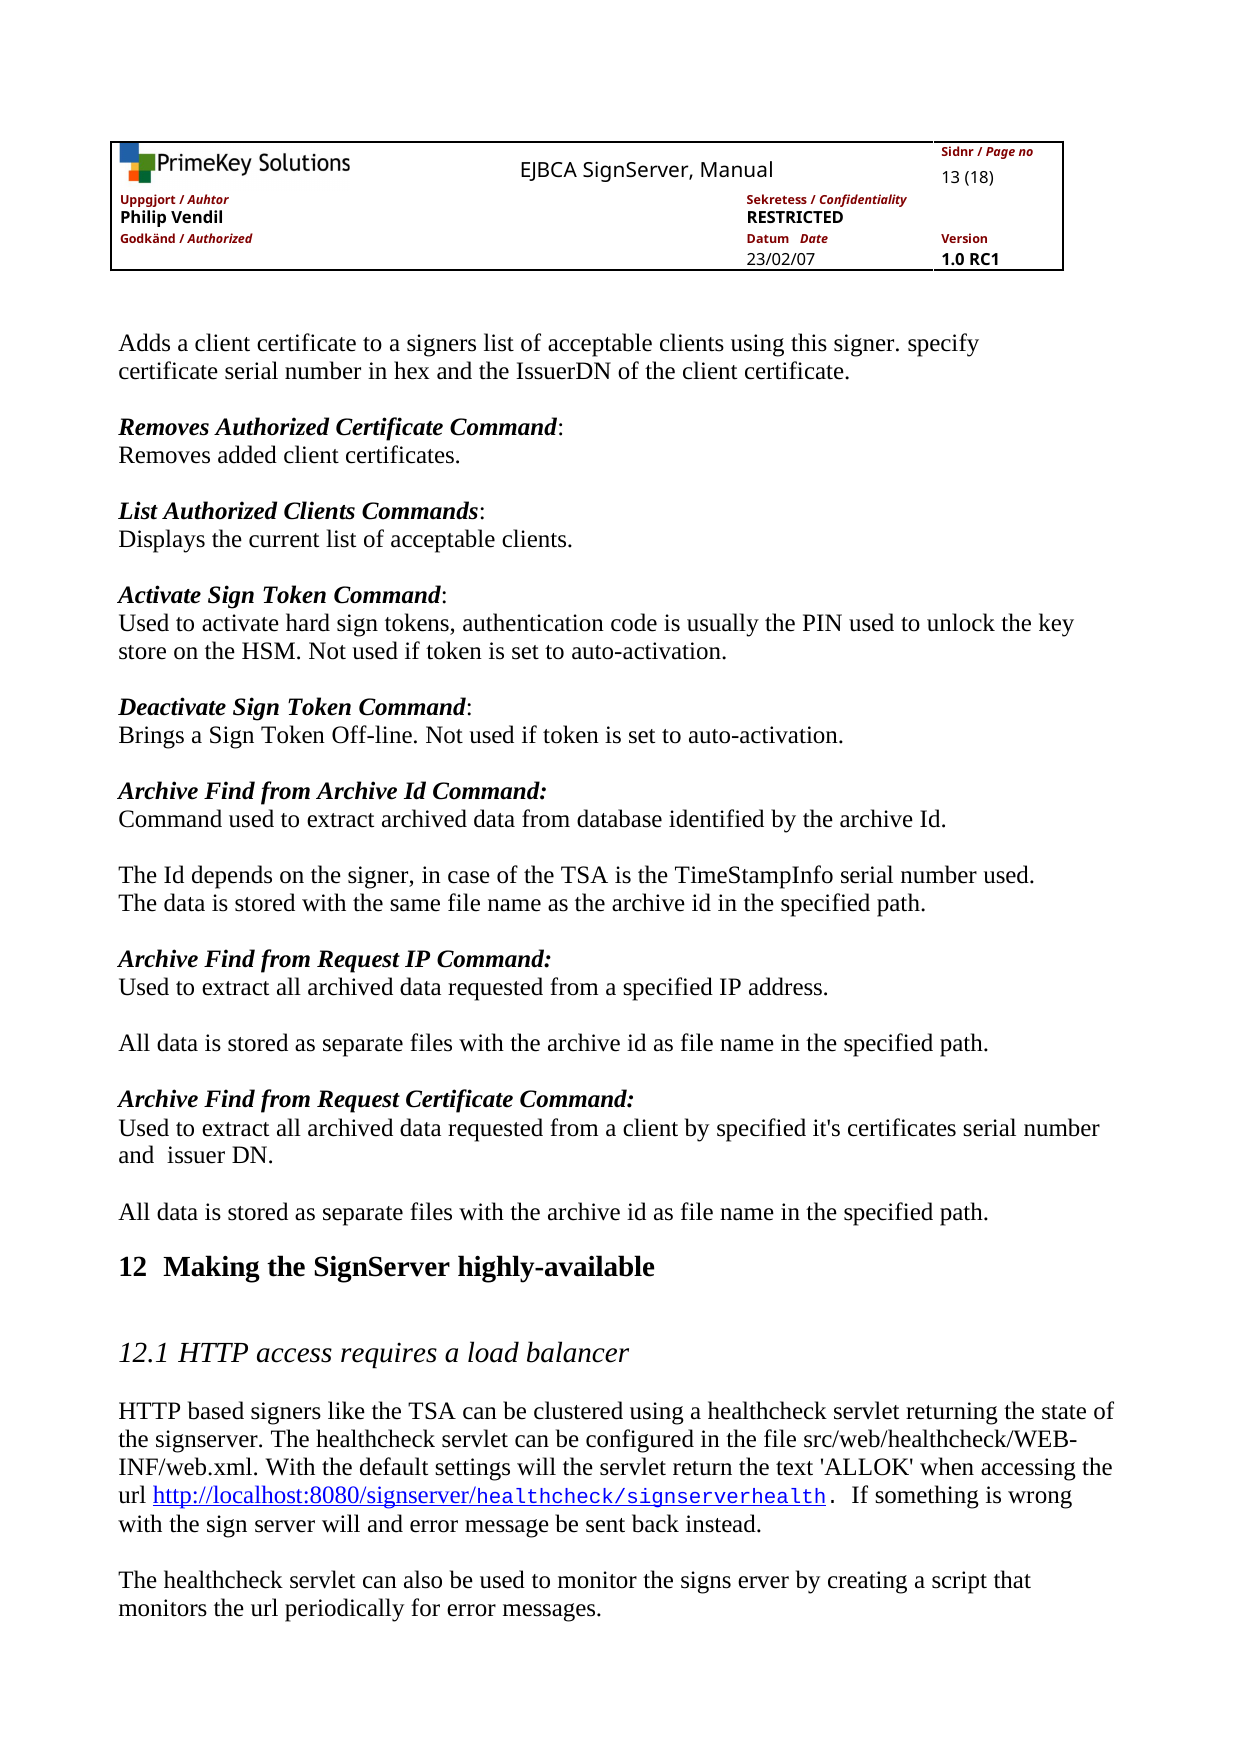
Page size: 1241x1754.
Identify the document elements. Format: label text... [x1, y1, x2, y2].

subtitle Making the SignServer highly-available [118, 1251, 1122, 1283]
text Deactivate Sign Token Command: [118, 693, 1122, 721]
text List Authorized Clients Commands: [118, 497, 1122, 525]
text Command used to extract archived data from database identified by the archive Id. [118, 805, 1122, 833]
text Used to extract all archived data requested from a specified IP address. [118, 973, 1122, 1001]
text Used to activate hard sign tokens, authentication code is usually the PIN used to unlock the key store on the HSM. Not used if token is set to auto-activation. [118, 609, 1122, 665]
text Archive Find from Request IP Command: [118, 945, 1122, 973]
text Displays the current list of acceptable clients. [118, 525, 1122, 553]
text HTTP based signers like the TSA can be clustered using a healthcheck servlet returning the state of the signserver. The healthcheck servlet can be configured in the file src/web/healthcheck/WEB-INF/web.xml. With the default settings will the servlet return the text 'ALLOK' when accessing the url http://localhost:8080/signserver/healthcheck/signserverhealth. If something is wrong with the sign server will and error message be sent back instead. [118, 1397, 1122, 1538]
text The healthcheck servlet can also be used to monitor the signs erver by creating a script that monitors the url periodically for error messages. [118, 1566, 1122, 1622]
subtitle HTTP access requires a load balancer [118, 1336, 1122, 1368]
text Activate Sign Token Command: [118, 581, 1122, 609]
text Removes Authorized Certificate Command: [118, 413, 1122, 441]
text The Id depends on the signer, in case of the TSA is the TimeStampInfo serial number used. [118, 861, 1122, 889]
text All data is stored as separate files with the archive id as file name in the specified path. [118, 1029, 1122, 1057]
text Archive Find from Archive Id Command: [118, 777, 1122, 805]
text Adds a client certificate to a signers list of acceptable clients using this signer. specify [118, 329, 1122, 357]
text Brings a Sign Token Off-line. Not used if token is set to auto-activation. [118, 721, 1122, 749]
text All data is stored as separate files with the archive id as file name in the specified path. [118, 1197, 1122, 1226]
text Archive Find from Request Certificate Command: [118, 1085, 1122, 1113]
text The data is stored with the same file name as the archive id in the specified path. [118, 889, 1122, 917]
text Used to extract all archived data requested from a client by specified it's certificates serial number and issuer DN. [118, 1113, 1122, 1169]
text Removes added client certificates. [118, 441, 1122, 469]
text certificate serial number in hex and the IssuerDN of the client certificate. [118, 357, 1122, 385]
